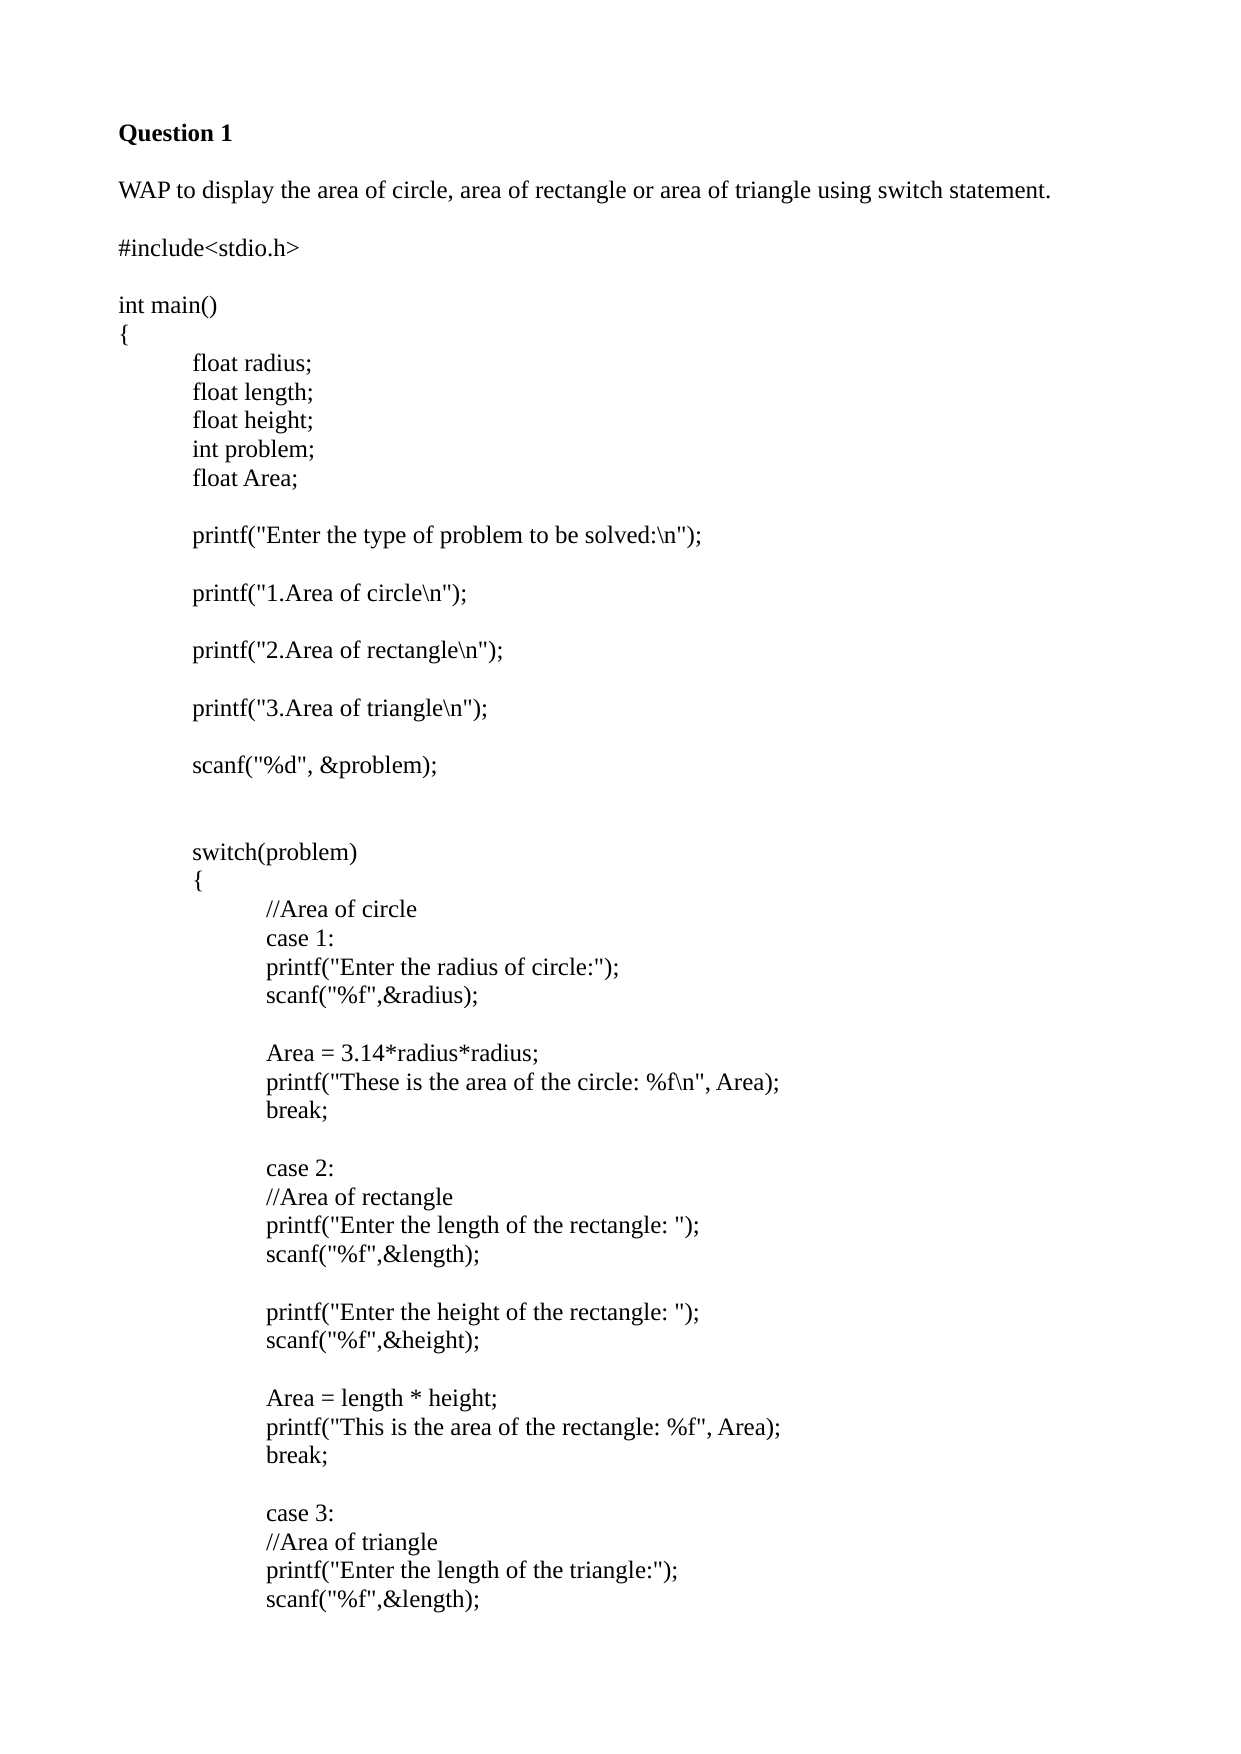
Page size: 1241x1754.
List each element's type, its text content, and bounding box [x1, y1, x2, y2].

text printf("Enter the length of the rectangle: "); [118, 1211, 1122, 1239]
text scanf("%f",&length); [118, 1239, 1122, 1268]
text float length; [118, 377, 1122, 406]
text printf("Enter the radius of circle:"); [118, 952, 1122, 981]
text scanf("%f",&radius); [118, 981, 1122, 1009]
text case 2: [118, 1153, 1122, 1182]
text float Area; [118, 463, 1122, 492]
text WAP to display the area of circle, area of rectangle or area of triangle using switch statement. [118, 176, 1122, 204]
text switch(problem) [118, 837, 1122, 866]
text //Area of triangle [118, 1527, 1122, 1556]
text Question 1 [118, 118, 1122, 147]
text printf("1.Area of circle\n"); [118, 578, 1122, 607]
text printf("Enter the height of the rectangle: "); [118, 1297, 1122, 1326]
text Area = length * height; [118, 1383, 1122, 1412]
text { [118, 866, 1122, 894]
text float radius; [118, 348, 1122, 377]
text #include<stdio.h> [118, 233, 1122, 262]
text break; [118, 1096, 1122, 1124]
text printf("Enter the type of problem to be solved:\n"); [118, 521, 1122, 549]
text int main() [118, 291, 1122, 319]
text int problem; [118, 434, 1122, 463]
text scanf("%f",&length); [118, 1584, 1122, 1613]
text printf("These is the area of the circle: %f\n", Area); [118, 1067, 1122, 1096]
text Area = 3.14*radius*radius; [118, 1038, 1122, 1067]
text case 3: [118, 1498, 1122, 1527]
text break; [118, 1441, 1122, 1469]
text //Area of rectangle [118, 1182, 1122, 1211]
text scanf("%f",&height); [118, 1326, 1122, 1354]
text { [118, 319, 1122, 348]
text case 1: [118, 923, 1122, 952]
text scanf("%d", &problem); [118, 751, 1122, 779]
text printf("This is the area of the rectangle: %f", Area); [118, 1412, 1122, 1441]
text printf("Enter the length of the triangle:"); [118, 1556, 1122, 1584]
text float height; [118, 406, 1122, 434]
text printf("3.Area of triangle\n"); [118, 693, 1122, 722]
text //Area of circle [118, 894, 1122, 923]
text printf("2.Area of rectangle\n"); [118, 636, 1122, 664]
